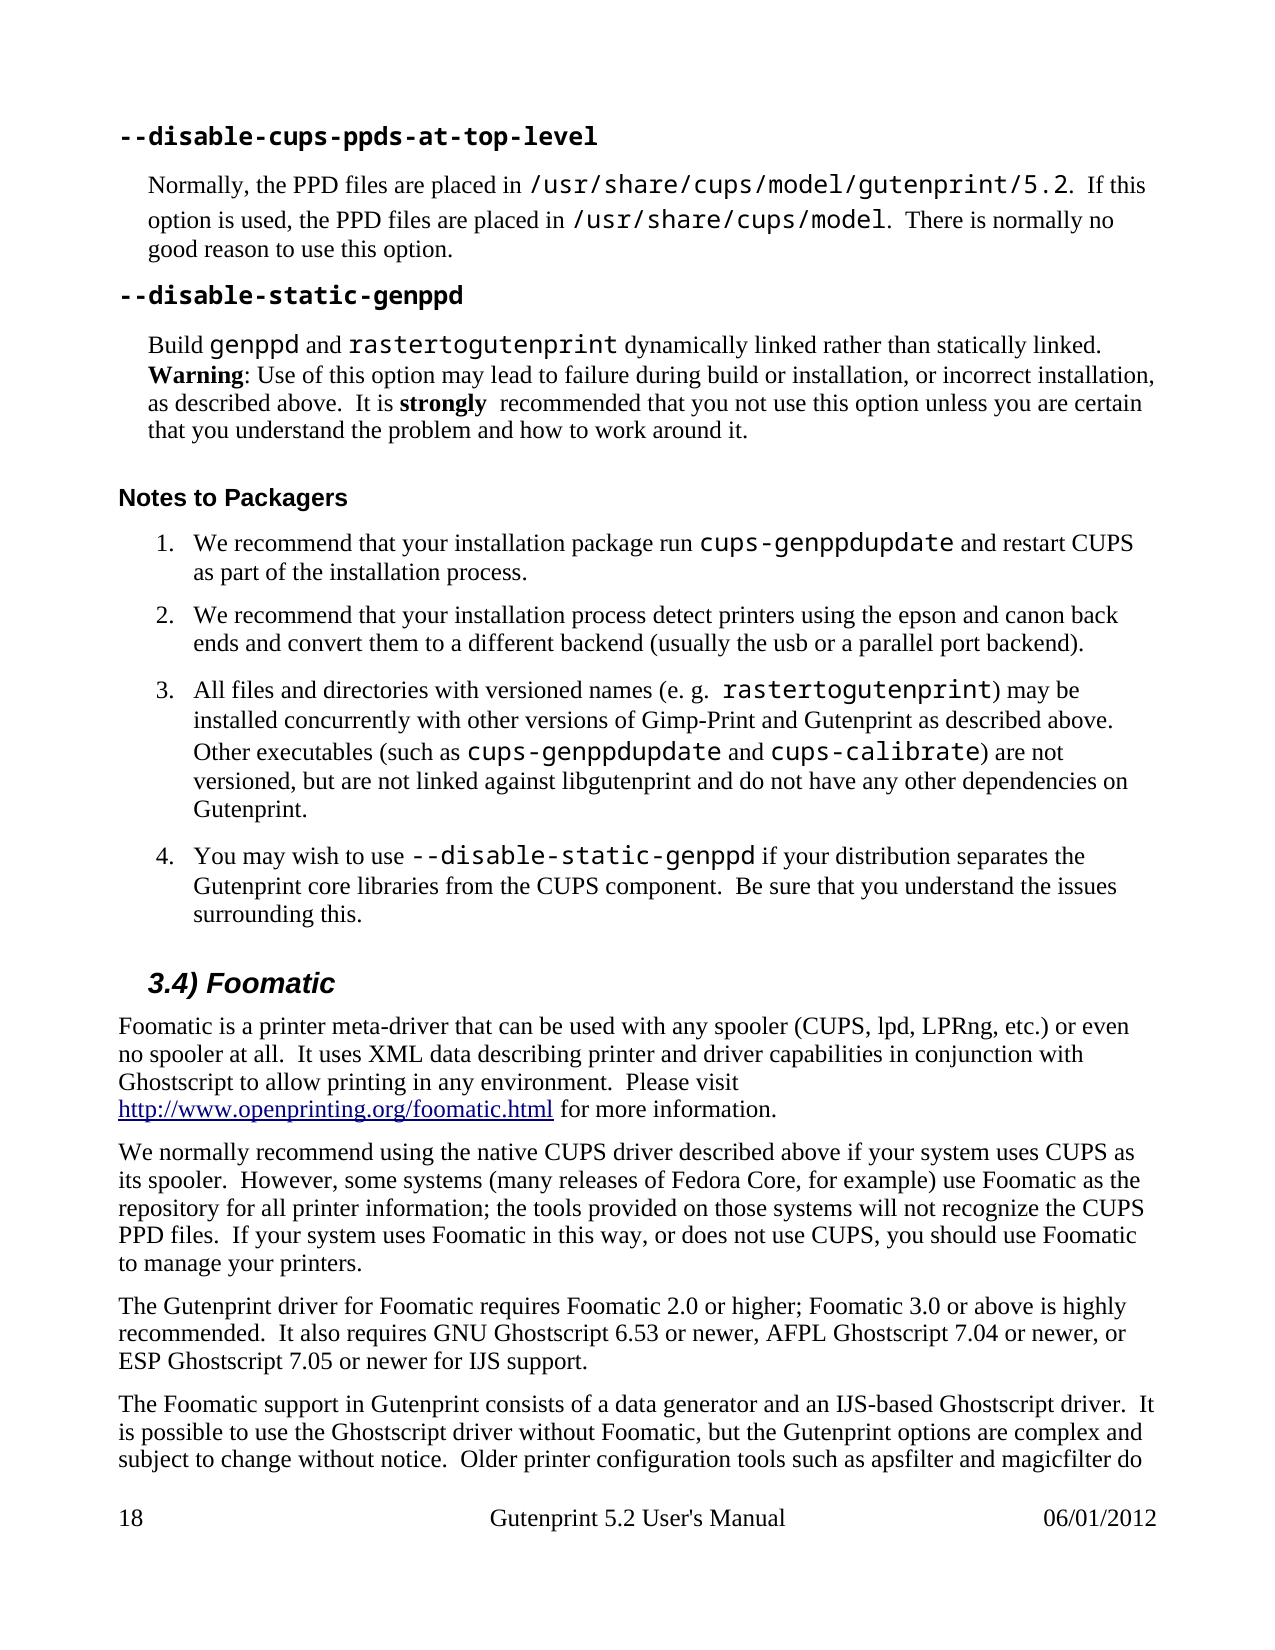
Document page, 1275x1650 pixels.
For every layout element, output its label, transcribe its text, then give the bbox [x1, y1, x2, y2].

text Build genppd and rastertogutenprint dynamically linked rather than statically linked. Warning: Use of this option may lead to failure during build or installation, or incorrect installation, as described above. It is strongly recommended that you not use this option unless you are certain that you understand the problem and how to work around it. [148, 327, 1157, 444]
list You may wish to use --disable-static-genppd if your distribution separates the Gutenprint core libraries from the CUPS component. Be sure that you understand the issues surrounding this. [156, 838, 1157, 927]
subtitle Foomatic [148, 967, 1157, 1000]
subtitle Notes to Packagers [118, 484, 1157, 512]
text The Gutenprint driver for Foomatic requires Foomatic 2.0 or higher; Foomatic 3.0 or above is highly recommended. It also requires GNU Ghostscript 6.53 or newer, AFPL Ghostscript 7.04 or newer, or ESP Ghostscript 7.05 or newer for IJS support. [118, 1292, 1157, 1375]
text Foomatic is a printer meta-driver that can be used with any spooler (CUPS, lpd, LPRng, etc.) or even no spooler at all. It uses XML data describing printer and driver capabilities in conjunction with Ghostscript to allow printing in any environment. Please visit http://www.openprinting.org/foomatic.html for more information. [118, 1012, 1157, 1123]
text The Foomatic support in Gutenprint consists of a data generator and an IJS-based Ghostscript driver. It is possible to use the Ghostscript driver without Foomatic, but the Gutenprint options are complex and subject to change without notice. Older printer configuration tools such as apsfilter and magicfilter do [118, 1390, 1157, 1473]
text We normally recommend using the native CUPS driver described above if your system uses CUPS as its spooler. However, some systems (many releases of Fedora Core, for example) use Foomatic as the repository for all printer information; the tools provided on those systems will not recognize the CUPS PPD files. If your system uses Foomatic in this way, or does not use CUPS, you should use Foomatic to manage your printers. [118, 1138, 1157, 1277]
list We recommend that your installation package run cups-genppdupdate and restart CUPS as part of the installation process. [156, 524, 1157, 586]
text Normally, the PPD files are placed in /usr/share/cups/model/gutenprint/5.2. If this option is used, the PPD files are placed in /usr/share/cups/model. There is normally no good reason to use this option. [148, 167, 1157, 263]
text --disable-static-genppd [118, 278, 1157, 312]
list We recommend that your installation process detect printers using the epson and canon back ends and convert them to a different backend (usually the usb or a parallel port backend). [156, 601, 1157, 657]
list All files and directories with versioned names (e. g. rastertogutenprint) may be installed concurrently with other versions of Gimp-Print and Gutenprint as described above. Other executables (such as cups-genppdupdate and cups-calibrate) are not versioned, but are not linked against libgutenprint and do not have any other dependencies on Gutenprint. [156, 672, 1157, 823]
text --disable-cups-ppds-at-top-level [118, 118, 1157, 152]
